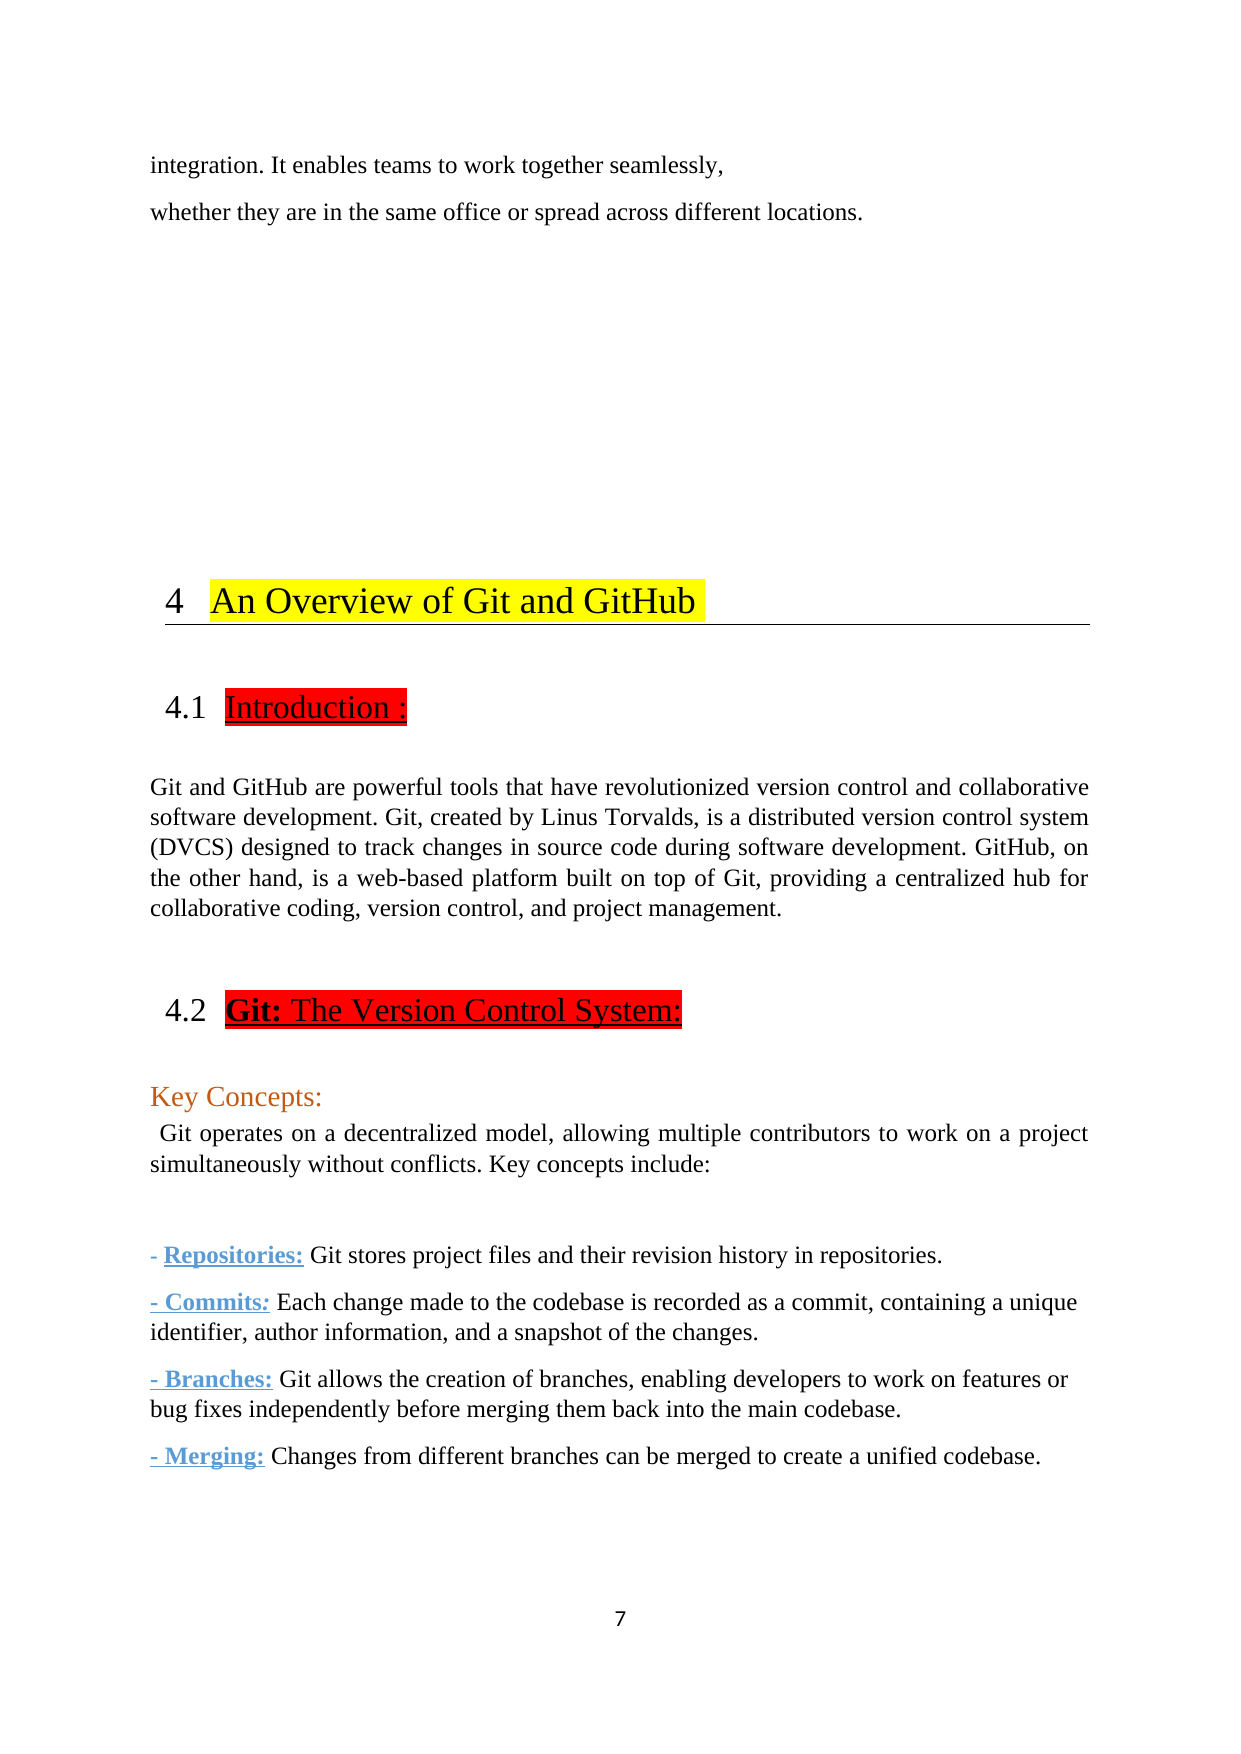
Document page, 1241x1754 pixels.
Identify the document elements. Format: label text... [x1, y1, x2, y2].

text integration. It enables teams to work together seamlessly, [150, 150, 1090, 179]
text Git operates on a decentralized model, allowing multiple contributors to work on a project simultaneously without conflicts. Key concepts include: [150, 1114, 1090, 1178]
text - Commits: Each change made to the codebase is recorded as a commit, containing a unique identifier, author information, and a snapshot of the changes. [150, 1287, 1090, 1346]
text - Branches: Git allows the creation of branches, enabling developers to work on features or bug fixes independently before merging them back into the main codebase. [150, 1364, 1090, 1423]
text - Repositories: Git stores project files and their revision history in repositories. [150, 1240, 1090, 1269]
subtitle Git: The Version Control System: [165, 990, 1090, 1029]
text - Merging: Changes from different branches can be merged to create a unified codebase. [150, 1441, 1090, 1469]
text Git and GitHub are powerful tools that have revolutionized version control and collaborative software development. Git, created by Linus Torvalds, is a distributed version control system (DVCS) designed to track changes in source code during software development. GitHub, on the other hand, is a web-based platform built on top of Git, providing a centralized hub for collaborative coding, version control, and project management. [150, 772, 1090, 921]
subtitle Introduction : [165, 688, 1090, 726]
text whether they are in the same office or spread across different locations. [150, 197, 1090, 226]
subtitle Key Concepts: [150, 1079, 1090, 1113]
subtitle An Overview of Git and GitHub [165, 578, 1090, 624]
